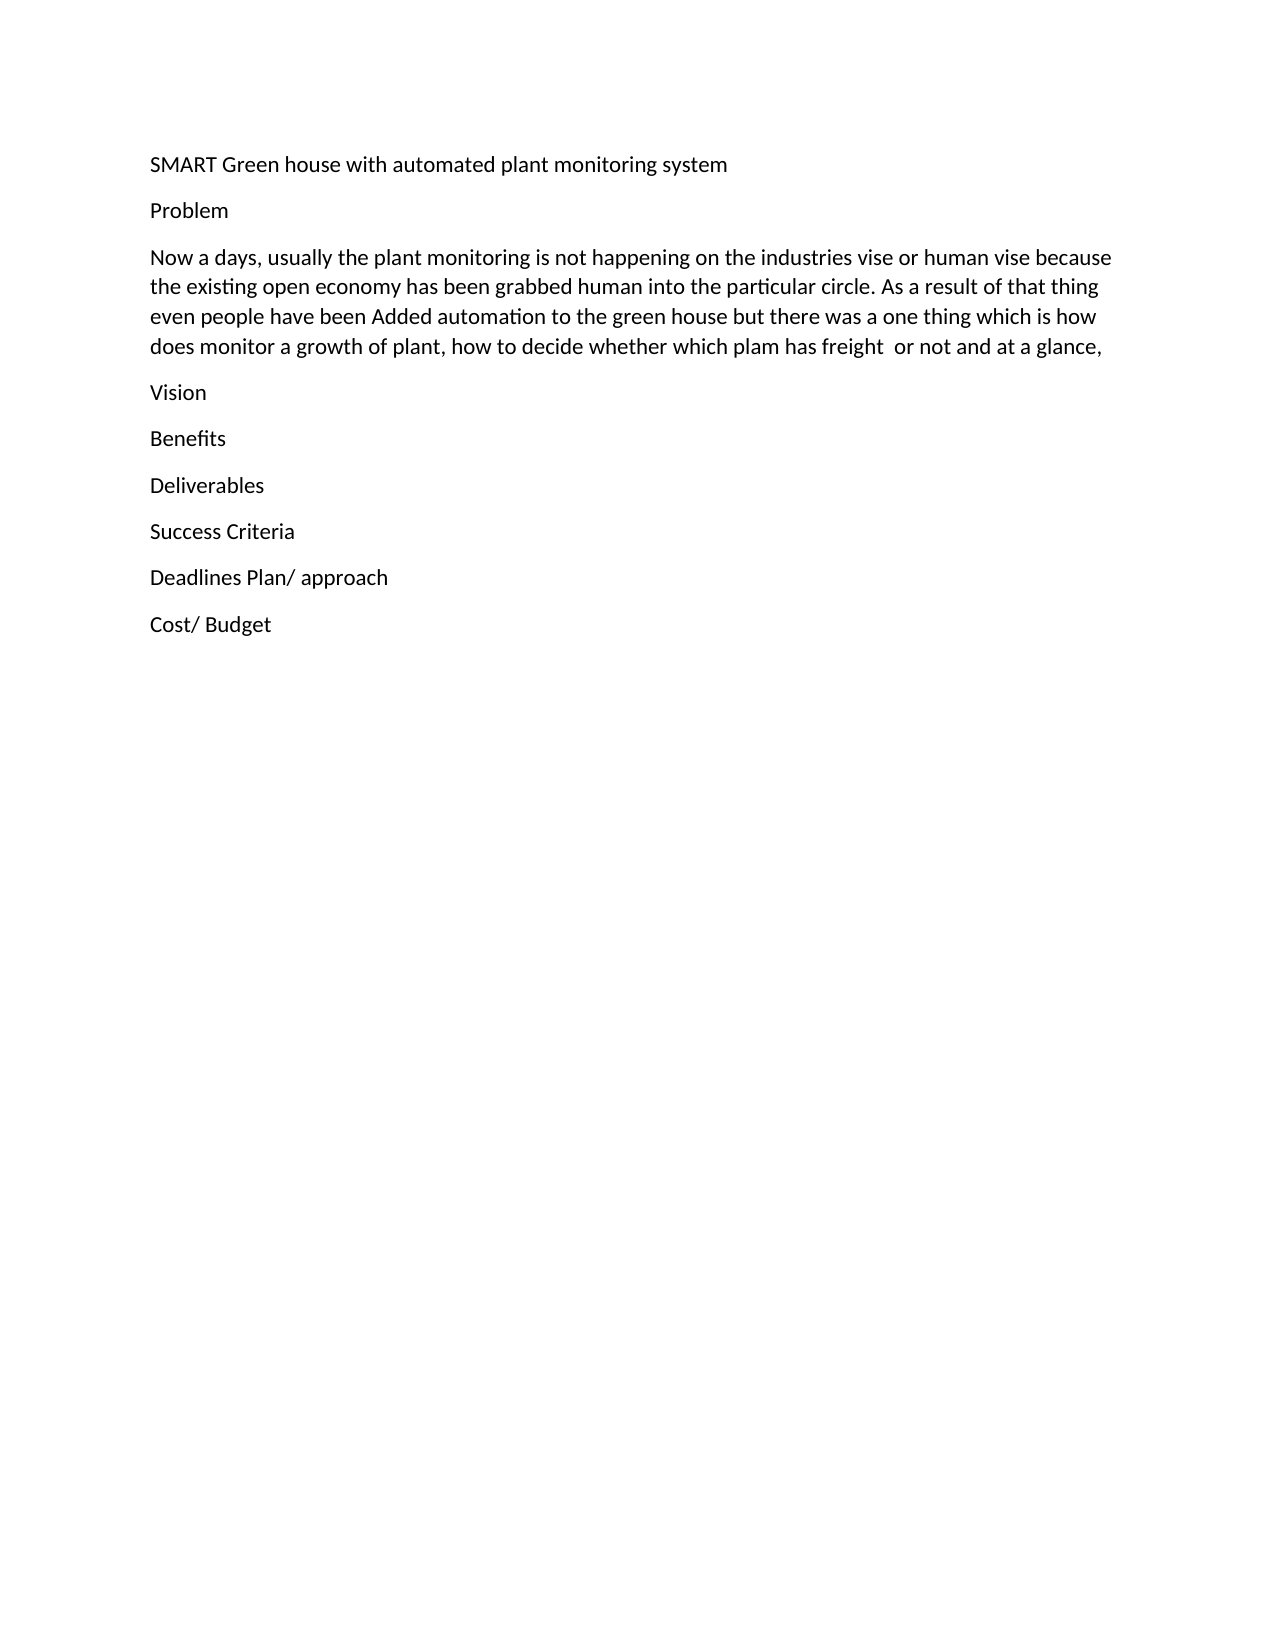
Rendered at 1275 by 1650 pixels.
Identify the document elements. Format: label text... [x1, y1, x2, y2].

text Now a days, usually the plant monitoring is not happening on the industries vise or human vise because the existing open economy has been grabbed human into the particular circle. As a result of that thing even people have been Added automation to the green house but there was a one thing which is how does monitor a growth of plant, how to decide whether which plam has freight or not and at a glance, [150, 243, 1125, 360]
text Deadlines Plan/ approach [150, 563, 1125, 592]
text Benefits [150, 424, 1125, 452]
text Vision [150, 378, 1125, 406]
text Success Criteria [150, 517, 1125, 545]
text Cost/ Budget [150, 610, 1125, 638]
text SMART Green house with automated plant monitoring system [150, 150, 1125, 178]
text Deliverables [150, 471, 1125, 499]
text Problem [150, 196, 1125, 224]
